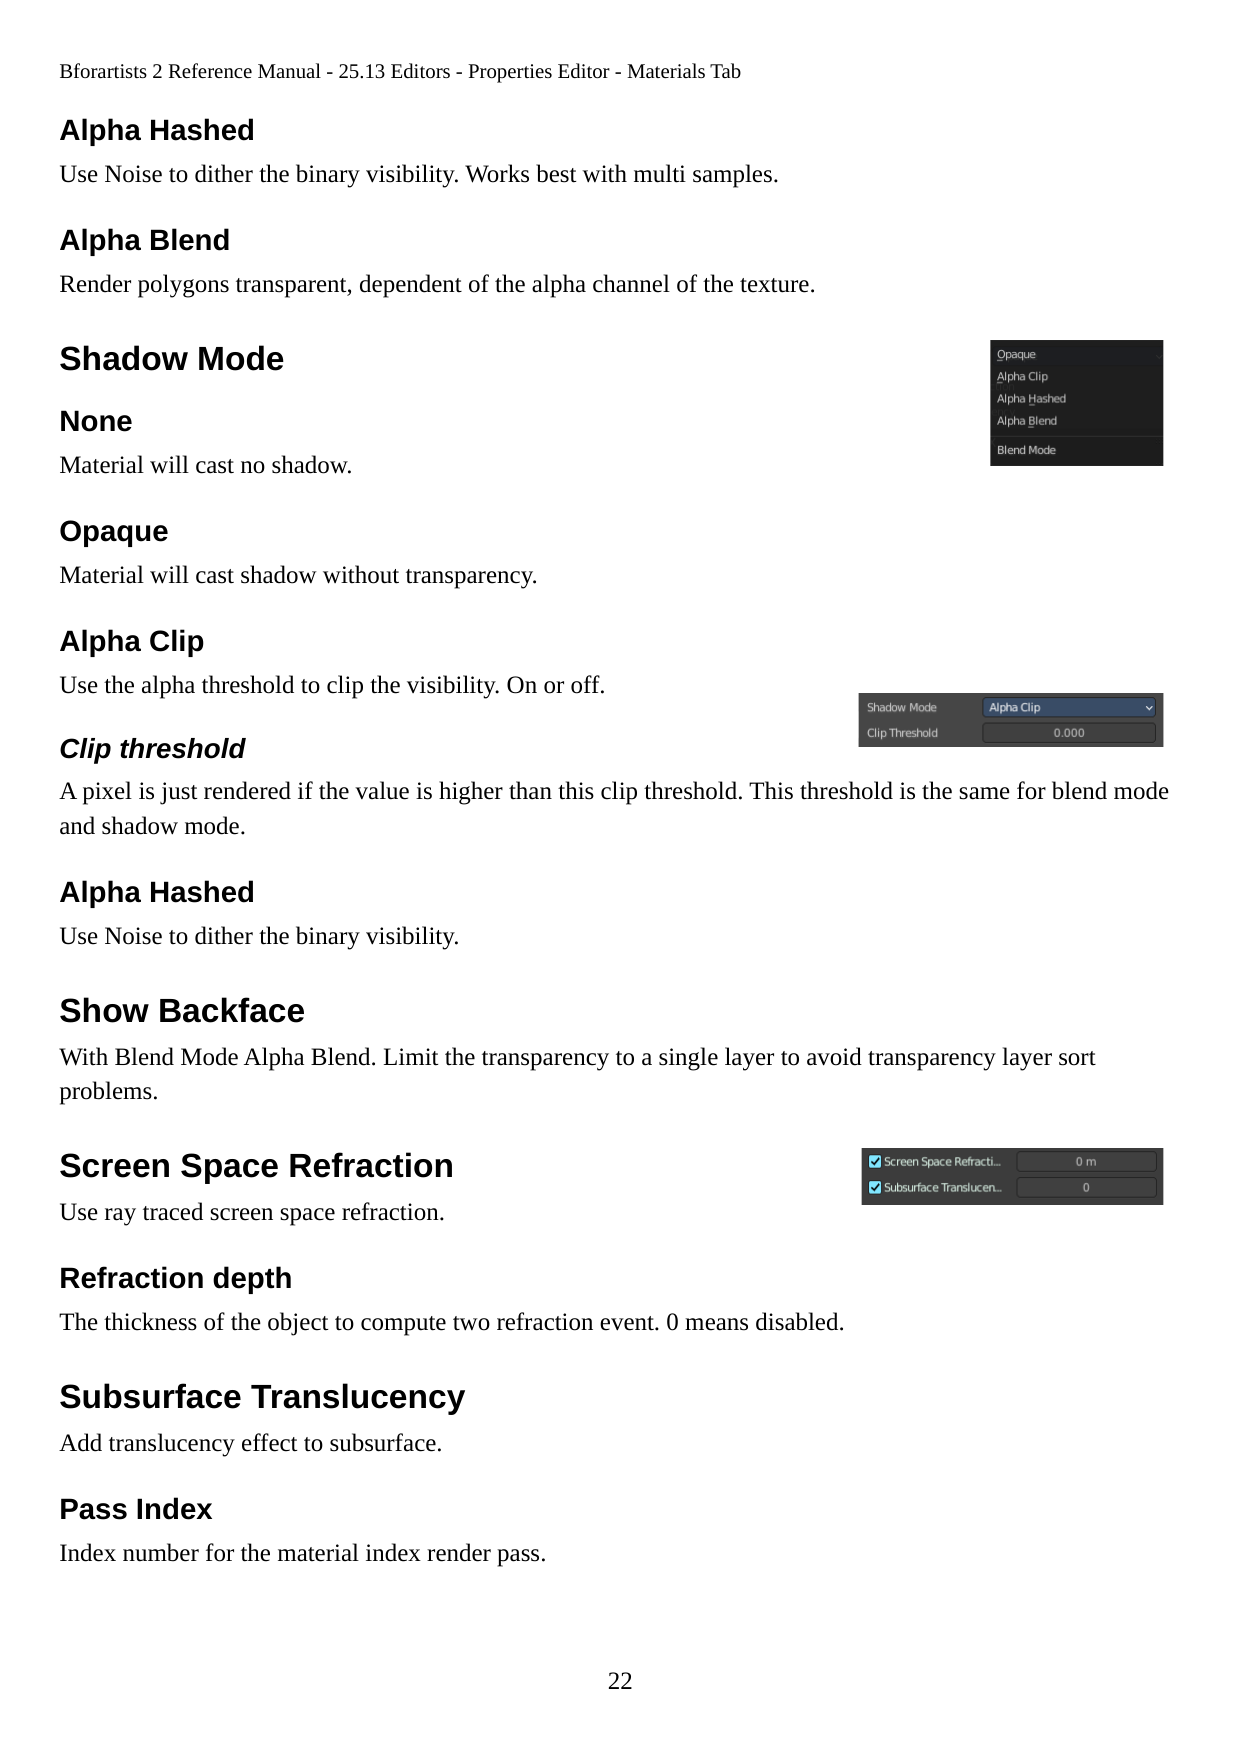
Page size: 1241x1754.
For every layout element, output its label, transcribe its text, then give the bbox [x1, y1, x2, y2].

text With Blend Mode Alpha Blend. Limit the transparency to a single layer to avoid transparency layer sort problems. [59, 1042, 1181, 1105]
text Use ray traced screen space refraction. [59, 1197, 1181, 1226]
subtitle Alpha Clip [59, 624, 1181, 658]
subtitle Refraction depth [59, 1261, 1181, 1295]
text Material will cast no shadow. [59, 451, 1181, 479]
subtitle Shadow Mode [59, 339, 1181, 377]
text Add translucency effect to subsurface. [59, 1428, 1181, 1457]
subtitle Alpha Blend [59, 222, 1181, 256]
subtitle None [59, 404, 990, 438]
picture [990, 340, 1164, 466]
text Material will cast shadow without transparency. [59, 561, 1181, 589]
subtitle Pass Index [59, 1492, 1181, 1526]
subtitle [1164, 404, 1181, 438]
text Render polygons transparent, dependent of the alpha channel of the texture. [59, 269, 1181, 297]
text Index number for the material index render pass. [59, 1538, 1181, 1567]
subtitle Alpha Hashed [59, 113, 1181, 146]
subtitle Alpha Hashed [59, 874, 1181, 908]
subtitle Subsurface Translucency [59, 1377, 1181, 1416]
text The thickness of the object to compute two refraction event. 0 means disabled. [59, 1307, 1181, 1336]
text Use Noise to dither the binary visibility. [59, 921, 1181, 949]
picture [858, 693, 1164, 747]
subtitle Screen Space Refraction [59, 1146, 1181, 1185]
subtitle Opaque [59, 514, 1181, 548]
text Use Noise to dither the binary visibility. Works best with multi samples. [59, 159, 1181, 188]
text A pixel is just rendered if the value is higher than this clip threshold. This threshold is the same for blend mode and shadow mode. [59, 776, 1181, 839]
text Use the alpha threshold to clip the visibility. On or off. [59, 670, 1181, 699]
subtitle Clip threshold [59, 732, 1181, 764]
picture [861, 1148, 1164, 1205]
subtitle Show Backface [59, 991, 1181, 1029]
